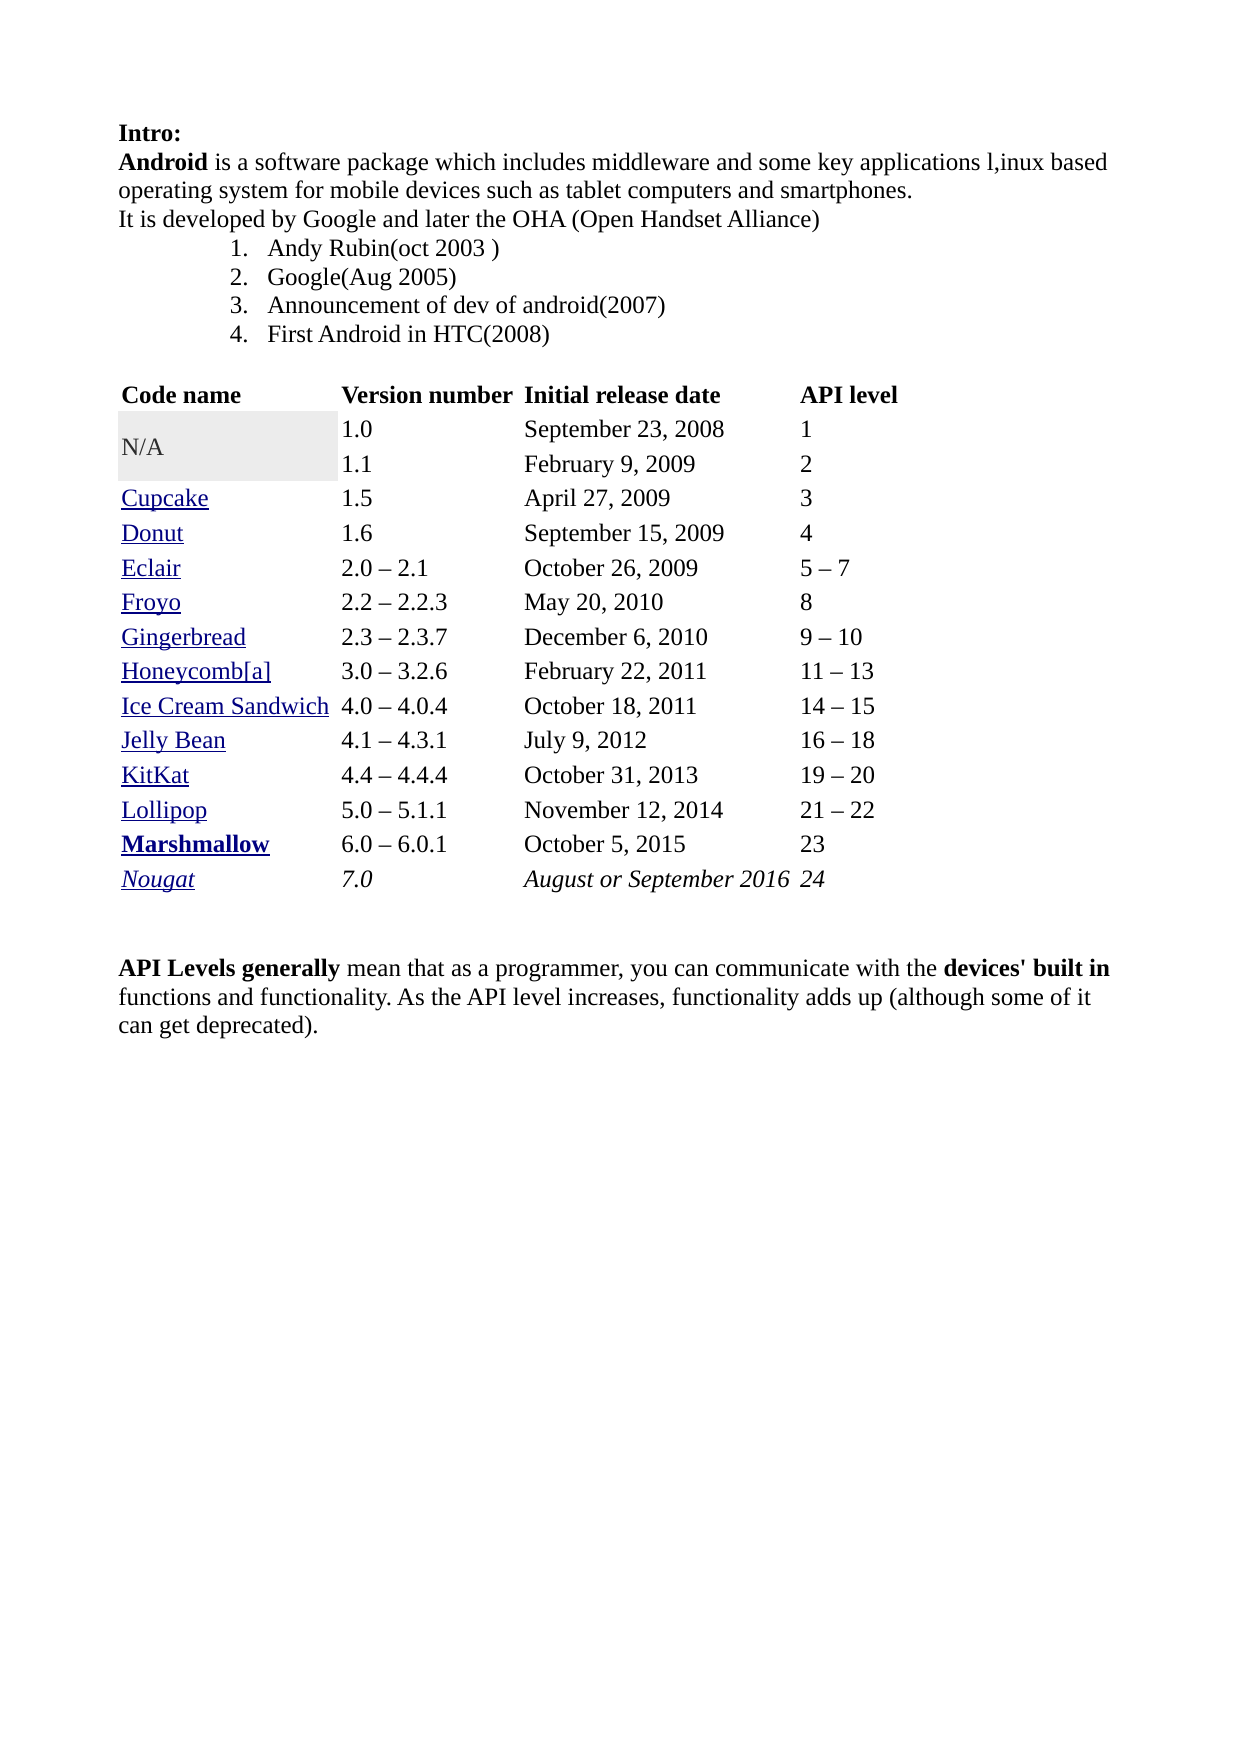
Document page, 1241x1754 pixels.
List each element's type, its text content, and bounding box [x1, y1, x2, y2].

table_cell 1 [797, 411, 943, 446]
table_cell 6.0 – 6.0.1 [338, 826, 521, 861]
table_header Initial release date [521, 377, 797, 411]
table_cell 2.2 – 2.2.3 [338, 584, 521, 619]
table_cell Froyo [118, 584, 338, 619]
list Announcement of dev of android(2007) [229, 291, 1122, 319]
table_cell 11 – 13 [797, 654, 943, 688]
table_cell 1.6 [338, 515, 521, 550]
table_cell 3 [797, 481, 943, 515]
table_cell Cupcake [118, 481, 338, 515]
table_cell 9 – 10 [797, 619, 943, 653]
table_cell 24 [797, 861, 943, 896]
table_header Version number [338, 377, 521, 411]
table_cell February 9, 2009 [521, 446, 797, 481]
table_cell 4 [797, 515, 943, 550]
table_cell 3.0 – 3.2.6 [338, 654, 521, 688]
table_cell April 27, 2009 [521, 481, 797, 515]
table_cell 4.1 – 4.3.1 [338, 723, 521, 757]
table_cell February 22, 2011 [521, 654, 797, 688]
table_cell 5 – 7 [797, 550, 943, 584]
table_cell October 26, 2009 [521, 550, 797, 584]
table_cell 1.0 [338, 411, 521, 446]
table_cell May 20, 2010 [521, 584, 797, 619]
table_cell December 6, 2010 [521, 619, 797, 653]
table_cell Donut [118, 515, 338, 550]
table_cell October 31, 2013 [521, 757, 797, 792]
table_cell October 18, 2011 [521, 688, 797, 723]
table_cell 2.3 – 2.3.7 [338, 619, 521, 653]
table_cell August or September 2016 [521, 861, 797, 896]
table_cell September 15, 2009 [521, 515, 797, 550]
table_cell Jelly Bean [118, 723, 338, 757]
table_cell 16 – 18 [797, 723, 943, 757]
table_cell 1.5 [338, 481, 521, 515]
table_cell 1.1 [338, 446, 521, 481]
table_cell September 23, 2008 [521, 411, 797, 446]
text It is developed by Google and later the OHA (Open Handset Alliance) [118, 204, 1122, 233]
table_cell 23 [797, 826, 943, 861]
table_cell 5.0 – 5.1.1 [338, 792, 521, 826]
table_cell KitKat [118, 757, 338, 792]
table_cell Gingerbread [118, 619, 338, 653]
table_cell Eclair [118, 550, 338, 584]
text API Levels generally mean that as a programmer, you can communicate with the devices' built in functions and functionality. As the API level increases, functionality adds up (although some of it can get deprecated). [118, 953, 1122, 1039]
table_header API level [797, 377, 943, 411]
table_cell Lollipop [118, 792, 338, 826]
table_cell 8 [797, 584, 943, 619]
table_cell Honeycomb[a] [118, 654, 338, 688]
table_cell November 12, 2014 [521, 792, 797, 826]
text Android is a software package which includes middleware and some key applications l,inux based operating system for mobile devices such as tablet computers and smartphones. [118, 147, 1122, 204]
table_cell 2.0 – 2.1 [338, 550, 521, 584]
list First Android in HTC(2008) [229, 319, 1122, 348]
table_cell N/A [118, 411, 338, 481]
table_cell Marshmallow [118, 826, 338, 861]
table_cell 7.0 [338, 861, 521, 896]
table_cell 14 – 15 [797, 688, 943, 723]
table_cell October 5, 2015 [521, 826, 797, 861]
table_cell 19 – 20 [797, 757, 943, 792]
table_cell 2 [797, 446, 943, 481]
list Andy Rubin(oct 2003 ) [229, 233, 1122, 262]
table_cell 4.0 – 4.0.4 [338, 688, 521, 723]
list Google(Aug 2005) [229, 262, 1122, 291]
text Intro: [118, 118, 1122, 147]
table_cell Ice Cream Sandwich [118, 688, 338, 723]
table_cell 4.4 – 4.4.4 [338, 757, 521, 792]
table_cell 21 – 22 [797, 792, 943, 826]
table_cell July 9, 2012 [521, 723, 797, 757]
table_cell Nougat [118, 861, 338, 896]
table_header Code name [118, 377, 338, 411]
